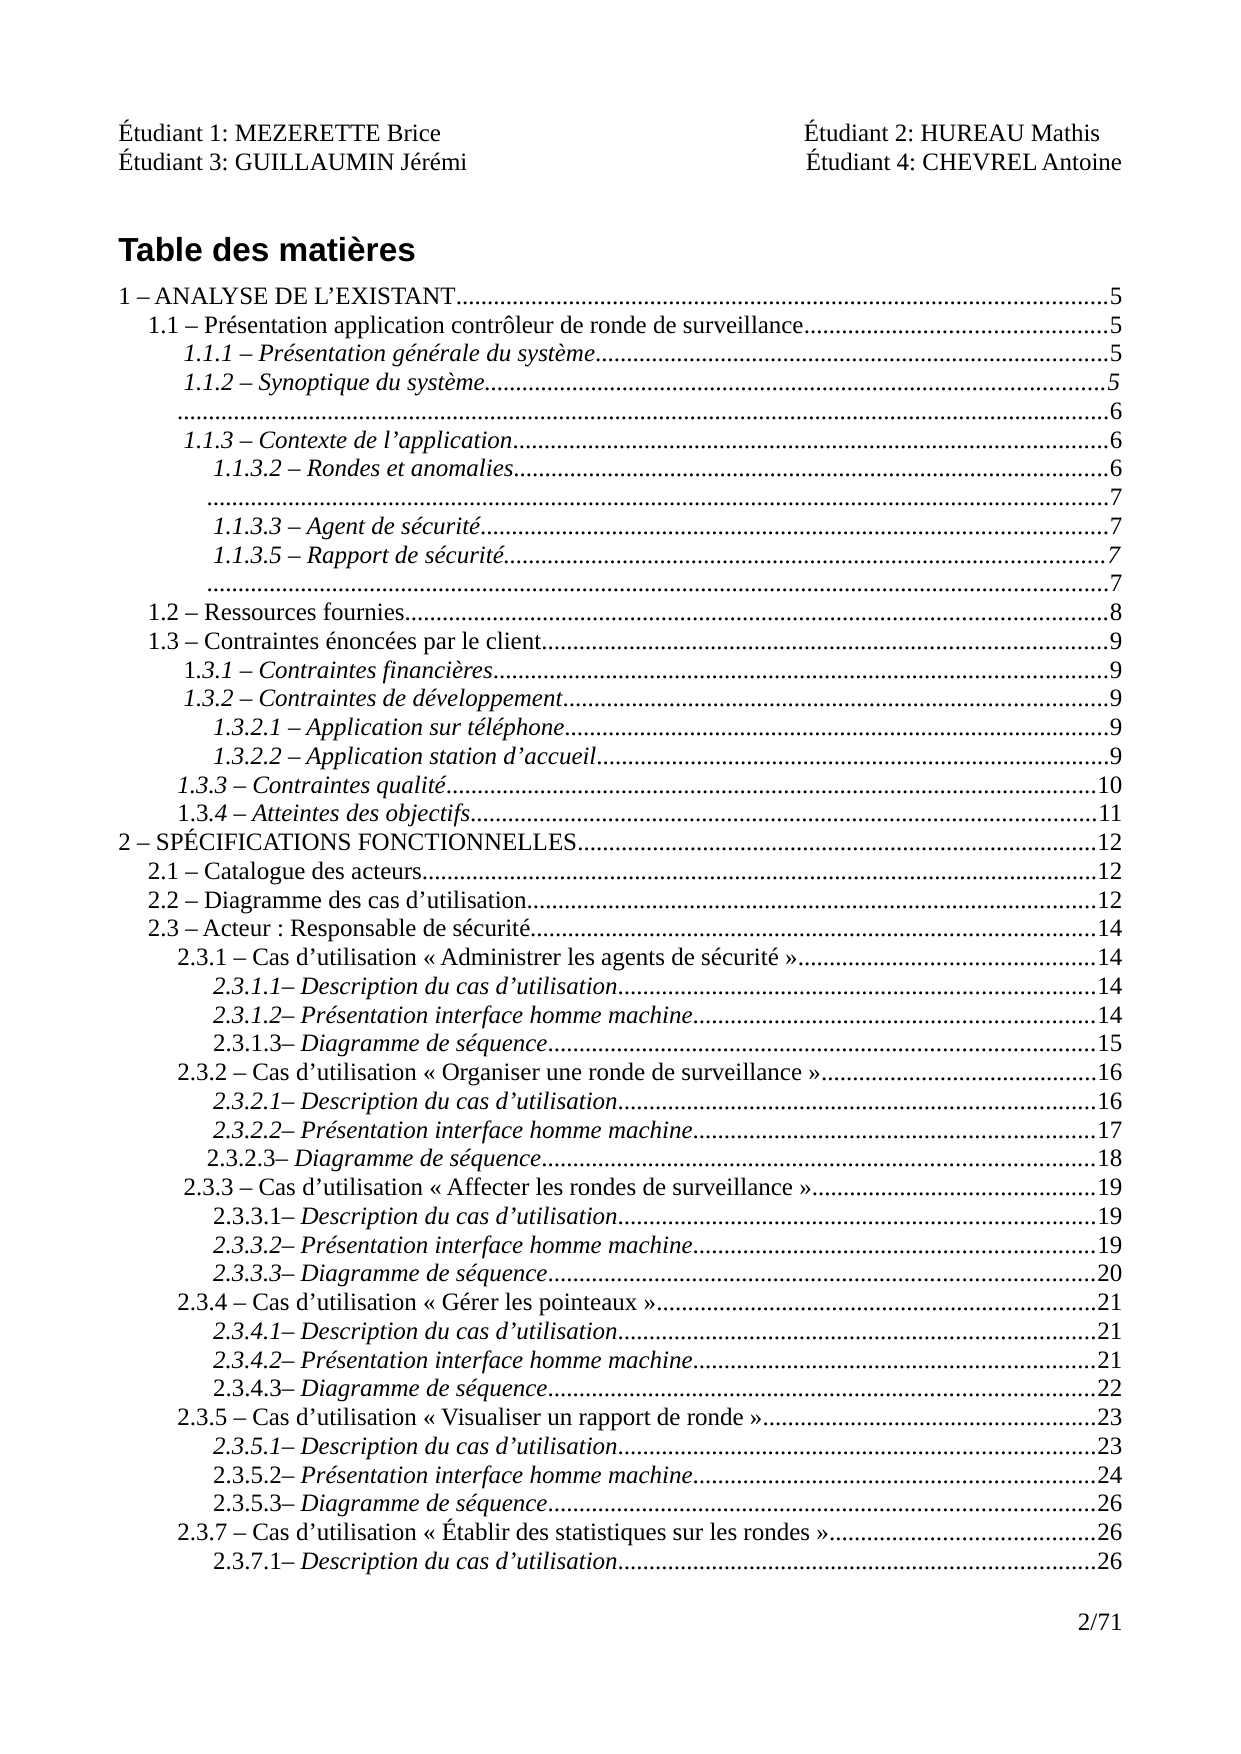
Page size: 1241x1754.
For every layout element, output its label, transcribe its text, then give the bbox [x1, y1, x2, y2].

text 2 – SPÉCIFICATIONS FONCTIONNELLES 12 [118, 827, 1122, 856]
text 1.1.3.3 – Agent de sécurité 7 [207, 511, 1122, 540]
text 2.3.4.1– Description du cas d’utilisation 21 [207, 1316, 1122, 1345]
text 2.3.1.3– Diagramme de séquence 15 [207, 1028, 1122, 1057]
text 1 – ANALYSE DE L’EXISTANT 5 [118, 281, 1122, 310]
text 2.3 – Acteur : Responsable de sécurité 14 [148, 913, 1122, 942]
text 2.3.4 – Cas d’utilisation « Gérer les pointeaux » 21 [177, 1287, 1122, 1316]
text 2.3.7 – Cas d’utilisation « Établir des statistiques sur les rondes » 26 [177, 1517, 1122, 1546]
text 2.3.2 – Cas d’utilisation « Organiser une ronde de surveillance » 16 [177, 1057, 1122, 1086]
text 1.1.2 – Synoptique du système 5 [177, 367, 1122, 396]
text 2.3.2.2– Présentation interface homme machine 17 [207, 1115, 1122, 1143]
text 2.3.5.1– Description du cas d’utilisation 23 [207, 1431, 1122, 1460]
text 2.3.1.2– Présentation interface homme machine 14 [207, 1000, 1122, 1028]
text 2.3.5 – Cas d’utilisation « Visualiser un rapport de ronde » 23 [177, 1402, 1122, 1431]
text 1.3.1 – Contraintes financières 9 [177, 655, 1122, 683]
text 2.3.4.3– Diagramme de séquence 22 [207, 1373, 1122, 1402]
text 2.3.5.3– Diagramme de séquence 26 [207, 1488, 1122, 1517]
text 1.2 – Ressources fournies 8 [148, 597, 1122, 626]
text 2.3.1 – Cas d’utilisation « Administrer les agents de sécurité » 14 [177, 942, 1122, 971]
text 2.3.2.1– Description du cas d’utilisation 16 [207, 1086, 1122, 1115]
text 1.1 – Présentation application contrôleur de ronde de surveillance 5 [148, 310, 1122, 338]
text 1.1.1 – Présentation générale du système 5 [177, 338, 1122, 367]
text 1.3 – Contraintes énoncées par le client 9 [148, 626, 1122, 655]
text 1.3.2 – Contraintes de développement 9 [177, 683, 1122, 712]
text 2.3.5.2– Présentation interface homme machine 24 [207, 1460, 1122, 1488]
text 1.3.2.1 – Application sur téléphone 9 [207, 712, 1122, 741]
text 7 [207, 568, 1122, 597]
subtitle Table des matières [118, 230, 1122, 268]
text 1.3.2.2 – Application station d’accueil 9 [207, 741, 1122, 770]
text 6 [177, 396, 1122, 425]
text 1.3.4 – Atteintes des objectifs 11 [177, 798, 1122, 827]
text 7 [207, 482, 1122, 511]
text 1.1.3.5 – Rapport de sécurité 7 [207, 540, 1122, 568]
text 1.1.3 – Contexte de l’application 6 [177, 425, 1122, 453]
text 2.3.3.1– Description du cas d’utilisation 19 [207, 1201, 1122, 1230]
text 2.1 – Catalogue des acteurs 12 [148, 856, 1122, 885]
text 1.3.3 – Contraintes qualité 10 [177, 770, 1122, 798]
text 2.2 – Diagramme des cas d’utilisation 12 [148, 885, 1122, 913]
text 2.3.4.2– Présentation interface homme machine 21 [207, 1345, 1122, 1373]
text 2.3.7.1– Description du cas d’utilisation 26 [207, 1546, 1122, 1575]
text 2.3.2.3– Diagramme de séquence 18 [207, 1143, 1122, 1172]
text 2.3.3.3– Diagramme de séquence 20 [207, 1258, 1122, 1287]
text 1.1.3.2 – Rondes et anomalies 6 [207, 453, 1122, 482]
text 2.3.3 – Cas d’utilisation « Affecter les rondes de surveillance » 19 [177, 1172, 1122, 1201]
text 2.3.1.1– Description du cas d’utilisation 14 [207, 971, 1122, 1000]
text 2.3.3.2– Présentation interface homme machine 19 [207, 1230, 1122, 1258]
